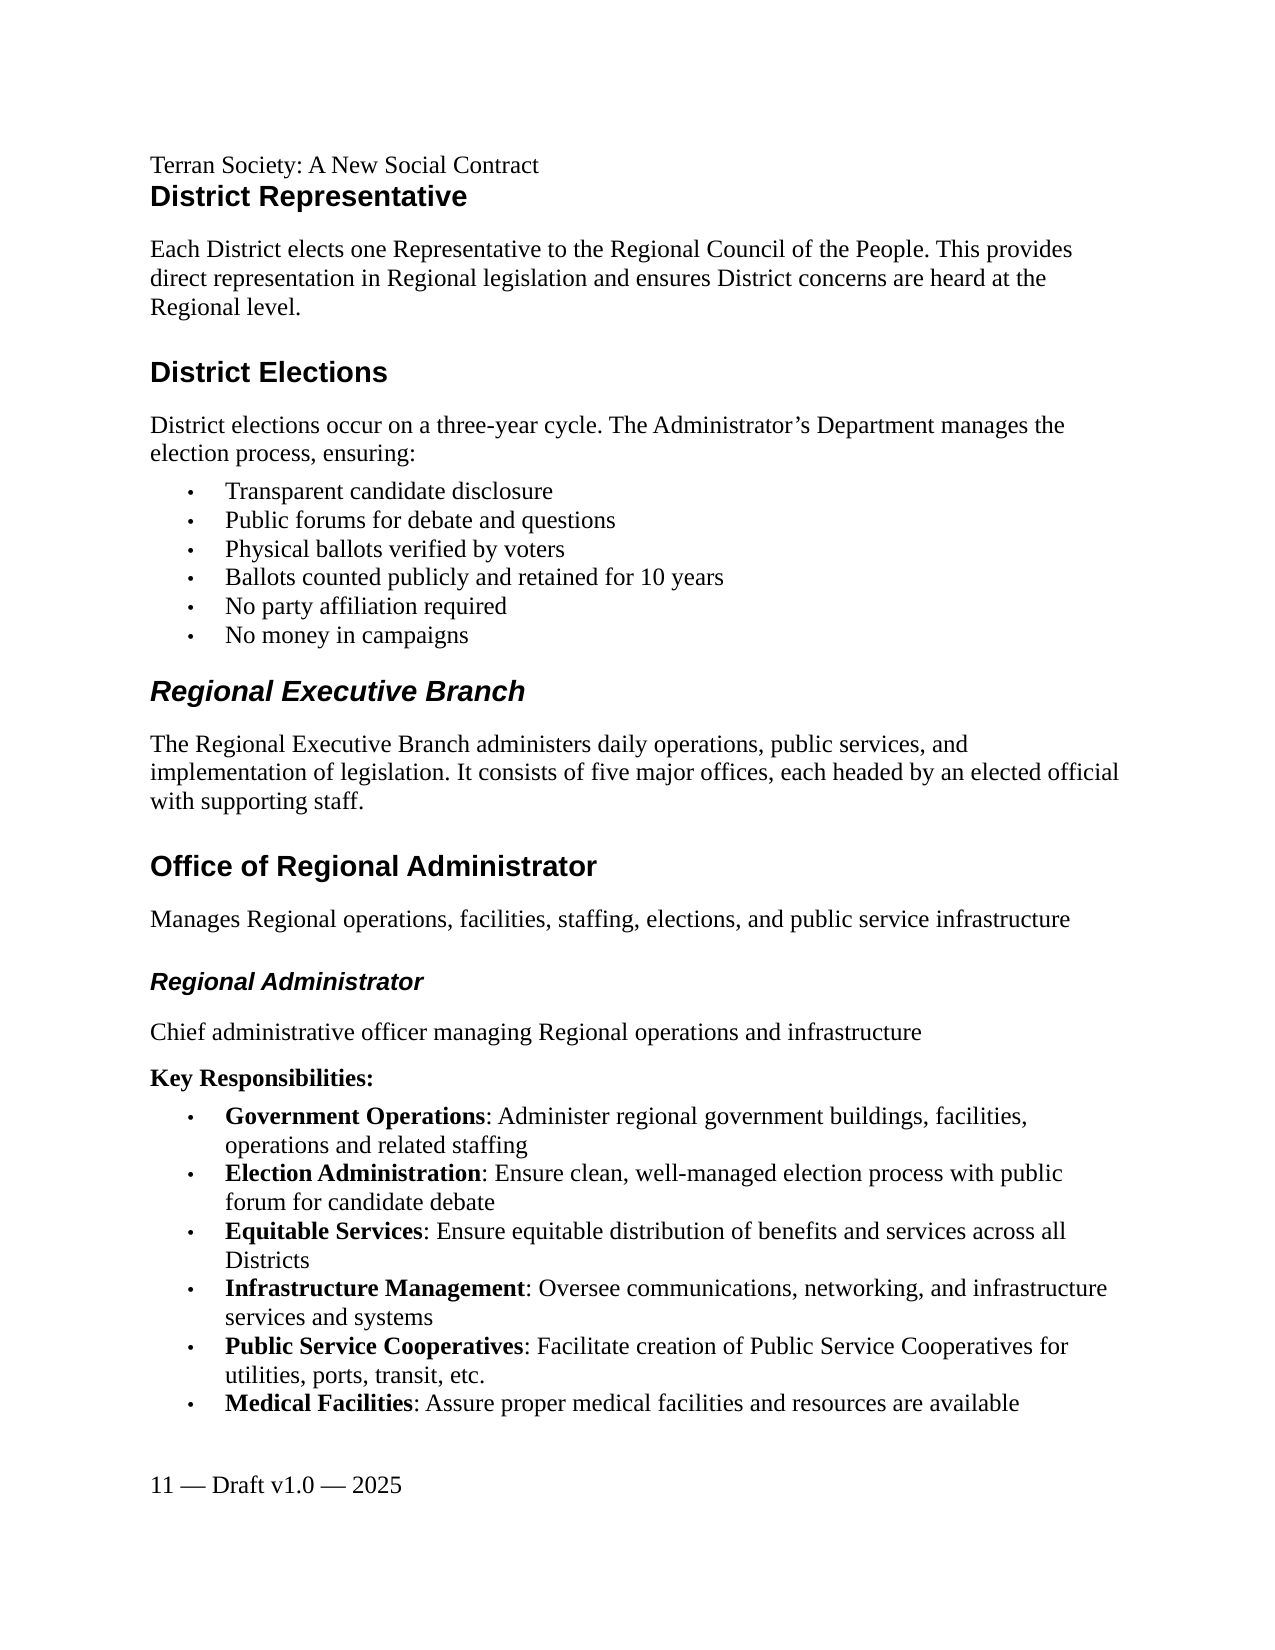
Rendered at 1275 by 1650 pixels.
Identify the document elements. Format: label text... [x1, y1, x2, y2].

text Each District elects one Representative to the Regional Council of the People. This provides direct representation in Regional legislation and ensures District concerns are heard at the Regional level. [150, 234, 1125, 321]
subtitle Regional Executive Branch [150, 674, 1125, 707]
list Medical Facilities: Assure proper medical facilities and resources are available [187, 1388, 1125, 1417]
list No party affiliation required [187, 591, 1125, 620]
subtitle District Elections [150, 355, 1125, 388]
text The Regional Executive Branch administers daily operations, public services, and implementation of legislation. It consists of five major offices, each headed by an elected official with supporting staff. [150, 729, 1125, 815]
text Chief administrative officer managing Regional operations and infrastructure [150, 1017, 1125, 1045]
subtitle Regional Administrator [150, 967, 1125, 995]
list No money in campaigns [187, 620, 1125, 649]
list Public Service Cooperatives: Facilitate creation of Public Service Cooperatives for utilities, ports, transit, etc. [187, 1331, 1125, 1388]
list Equitable Services: Ensure equitable distribution of benefits and services across all Districts [187, 1216, 1125, 1273]
subtitle District Representative [150, 179, 1125, 213]
text District elections occur on a three-year cycle. The Administrator’s Department manages the election process, ensuring: [150, 410, 1125, 467]
list Transparent candidate disclosure [187, 476, 1125, 505]
text Key Responsibilities: [150, 1063, 1125, 1092]
text Manages Regional operations, facilities, staffing, elections, and public service infrastructure [150, 904, 1125, 933]
list Physical ballots verified by voters [187, 534, 1125, 562]
list Government Operations: Administer regional government buildings, facilities, operations and related staffing [187, 1101, 1125, 1158]
list Infrastructure Management: Oversee communications, networking, and infrastructure services and systems [187, 1273, 1125, 1331]
list Election Administration: Ensure clean, well-managed election process with public forum for candidate debate [187, 1158, 1125, 1216]
list Public forums for debate and questions [187, 505, 1125, 534]
subtitle Office of Regional Administrator [150, 849, 1125, 882]
list Ballots counted publicly and retained for 10 years [187, 562, 1125, 591]
